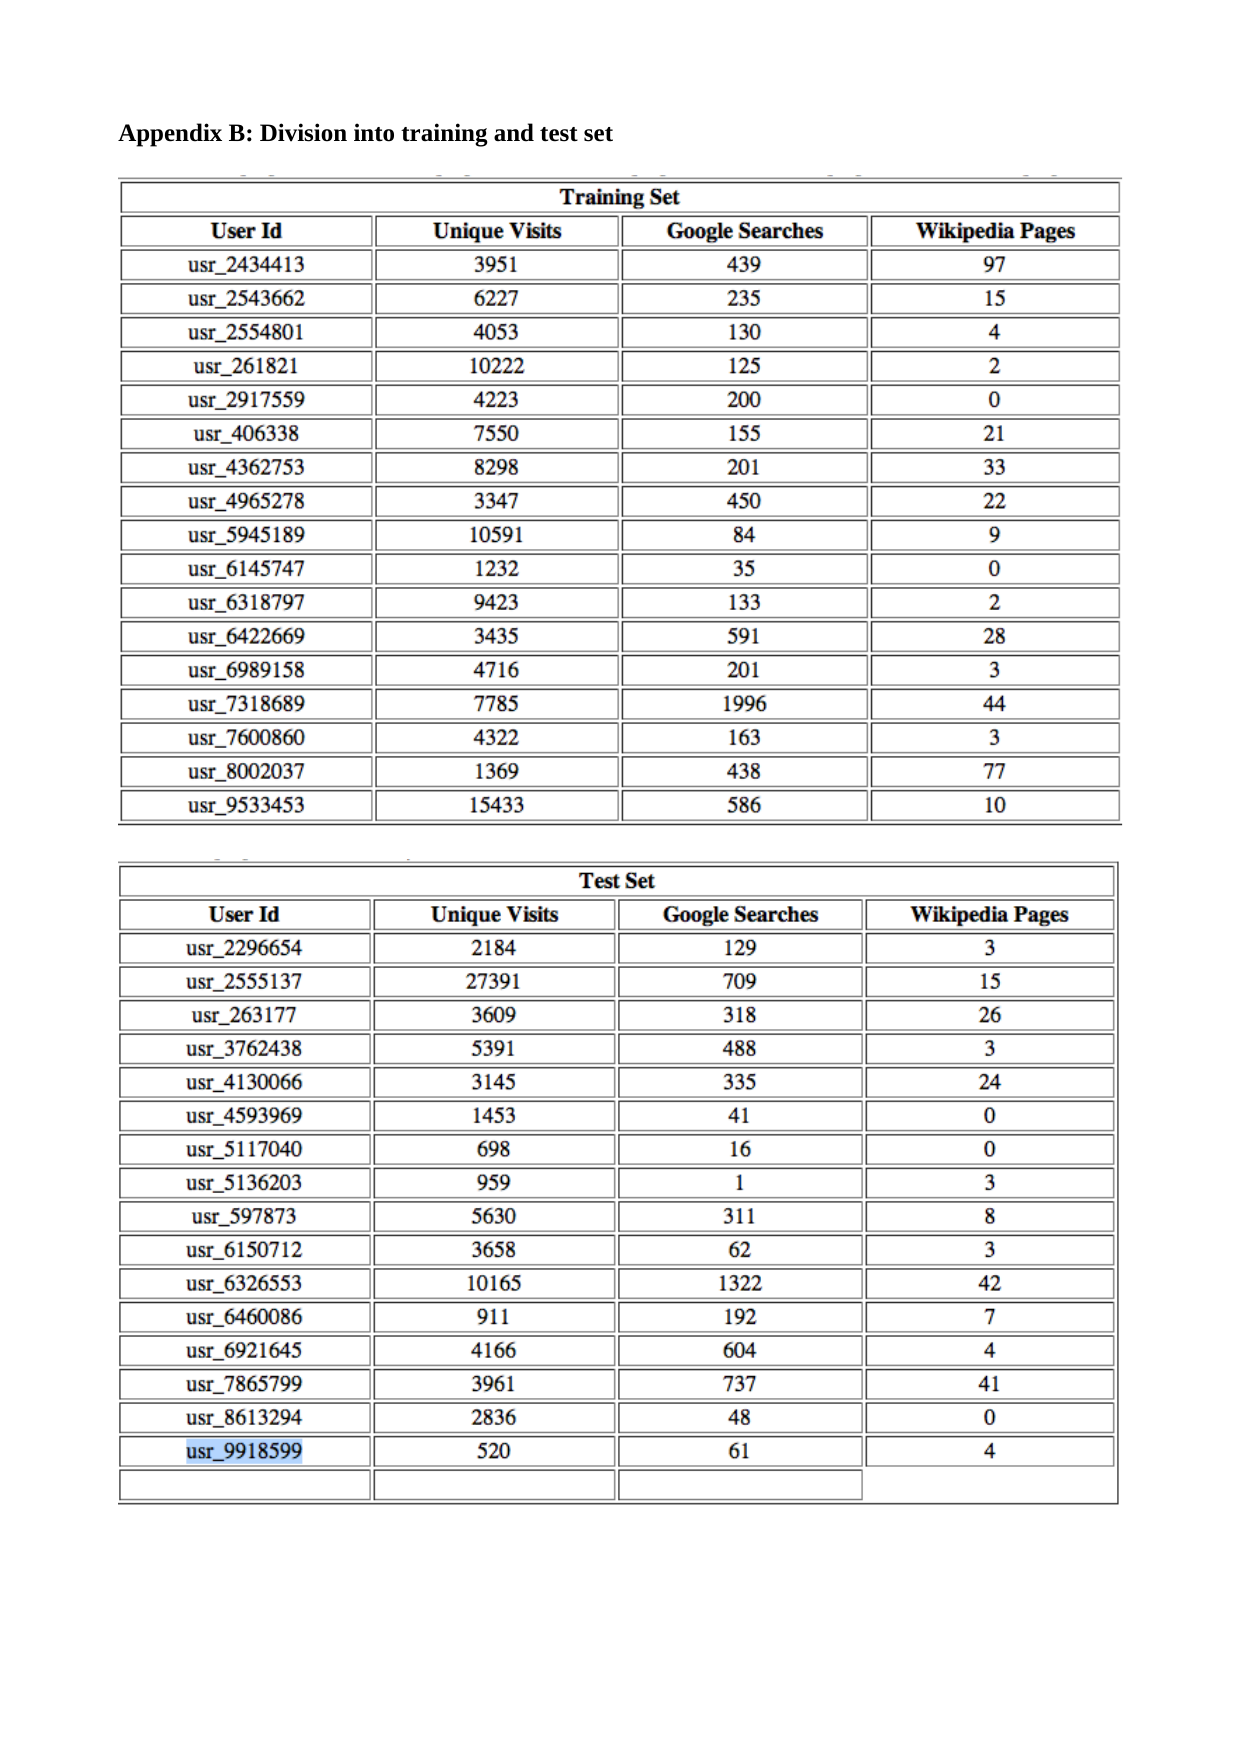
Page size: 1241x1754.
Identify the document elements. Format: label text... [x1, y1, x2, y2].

picture [118, 859, 1123, 1513]
text Appendix B: Division into training and test set [118, 118, 1122, 147]
picture [118, 175, 1123, 831]
